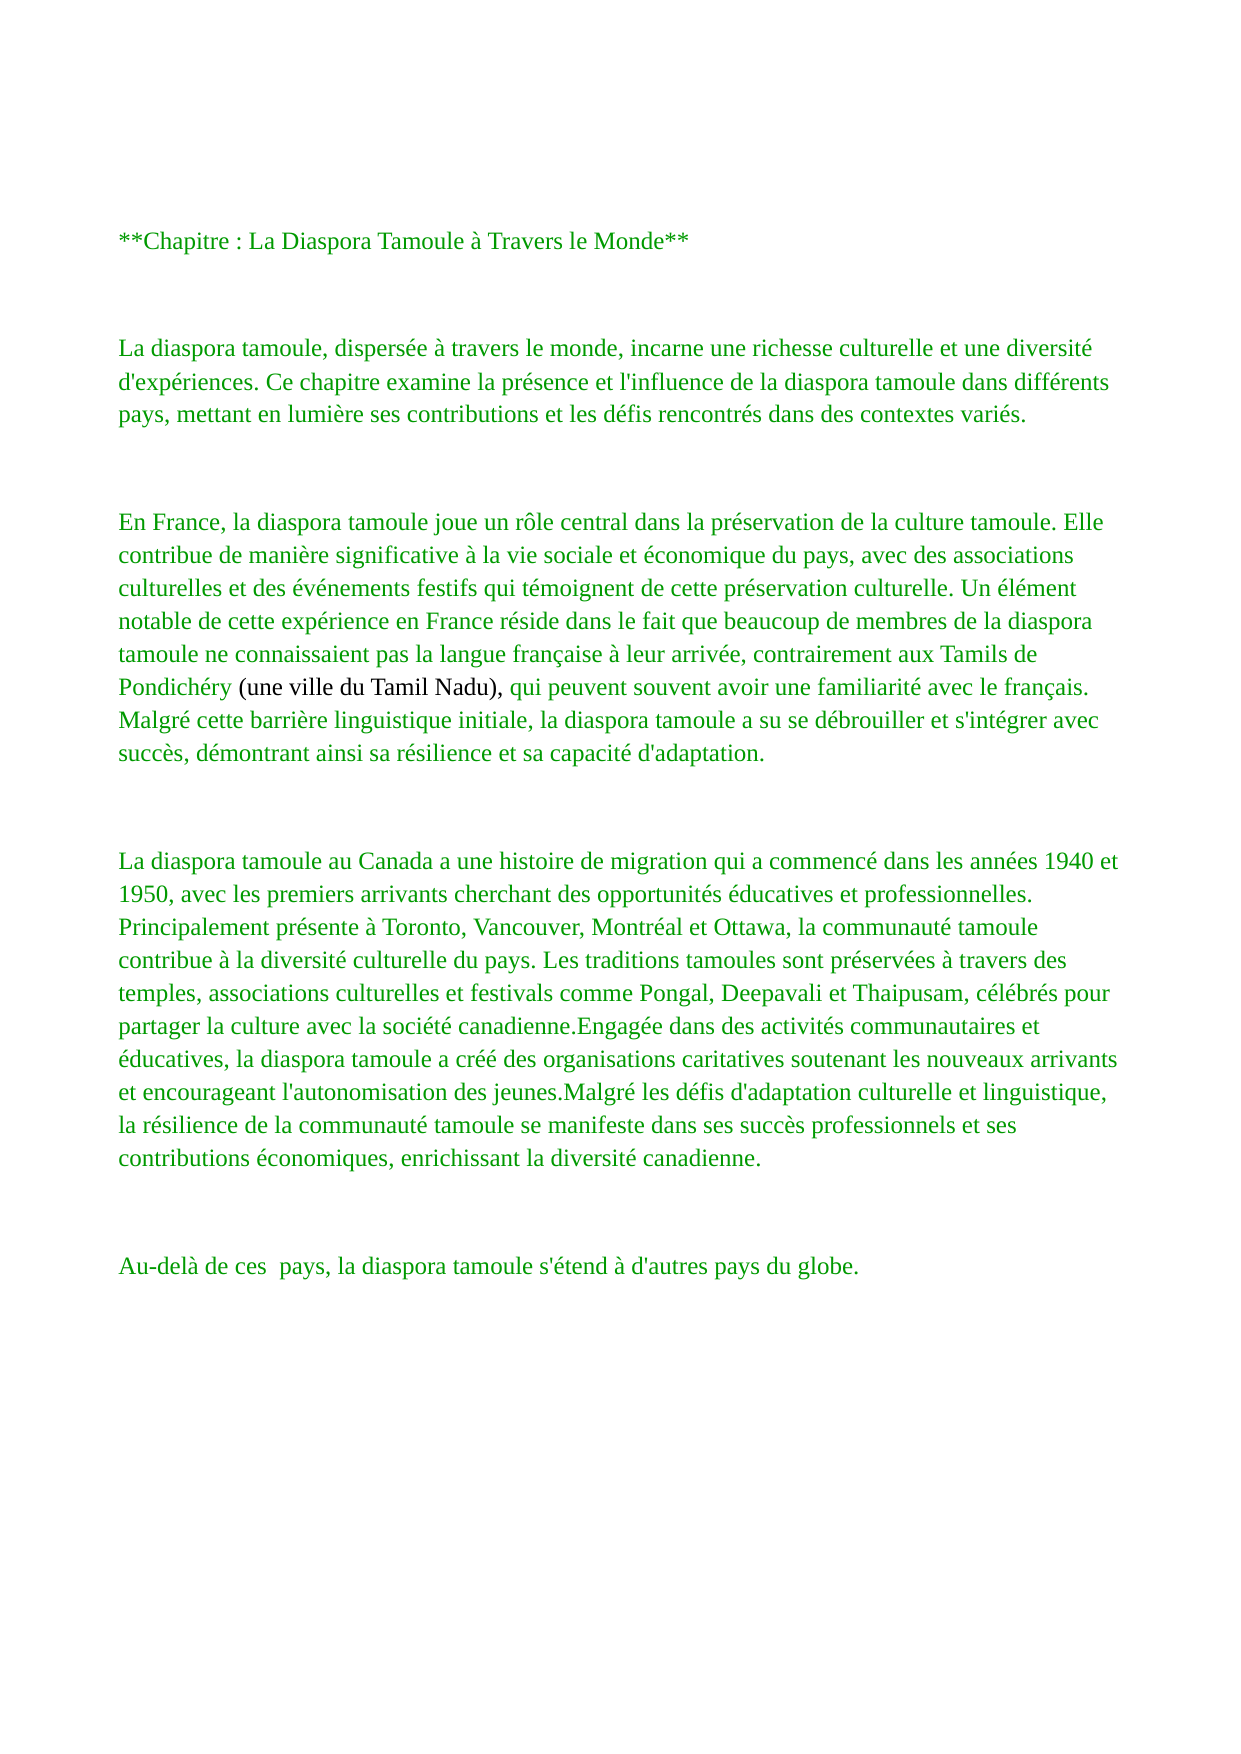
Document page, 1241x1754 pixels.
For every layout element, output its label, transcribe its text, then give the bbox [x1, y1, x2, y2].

text La diaspora tamoule, dispersée à travers le monde, incarne une richesse culturelle et une diversité d'expériences. Ce chapitre examine la présence et l'influence de la diaspora tamoule dans différents pays, mettant en lumière ses contributions et les défis rencontrés dans des contextes variés. [118, 333, 1122, 428]
text La diaspora tamoule au Canada a une histoire de migration qui a commencé dans les années 1940 et 1950, avec les premiers arrivants cherchant des opportunités éducatives et professionnelles. Principalement présente à Toronto, Vancouver, Montréal et Ottawa, la communauté tamoule contribue à la diversité culturelle du pays. Les traditions tamoules sont préservées à travers des temples, associations culturelles et festivals comme Pongal, Deepavali et Thaipusam, célébrés pour partager la culture avec la société canadienne.Engagée dans des activités communautaires et éducatives, la diaspora tamoule a créé des organisations caritatives soutenant les nouveaux arrivants et encourageant l'autonomisation des jeunes.Malgré les défis d'adaptation culturelle et linguistique, la résilience de la communauté tamoule se manifeste dans ses succès professionnels et ses contributions économiques, enrichissant la diversité canadienne. [118, 846, 1122, 1172]
text Au-delà de ces pays, la diaspora tamoule s'étend à d'autres pays du globe. [118, 1251, 1122, 1280]
text **Chapitre : La Diaspora Tamoule à Travers le Monde** [118, 226, 1122, 254]
text En France, la diaspora tamoule joue un rôle central dans la préservation de la culture tamoule. Elle contribue de manière significative à la vie sociale et économique du pays, avec des associations culturelles et des événements festifs qui témoignent de cette préservation culturelle. Un élément notable de cette expérience en France réside dans le fait que beaucoup de membres de la diaspora tamoule ne connaissaient pas la langue française à leur arrivée, contrairement aux Tamils de Pondichéry (une ville du Tamil Nadu), qui peuvent souvent avoir une familiarité avec le français. Malgré cette barrière linguistique initiale, la diaspora tamoule a su se débrouiller et s'intégrer avec succès, démontrant ainsi sa résilience et sa capacité d'adaptation. [118, 507, 1122, 767]
